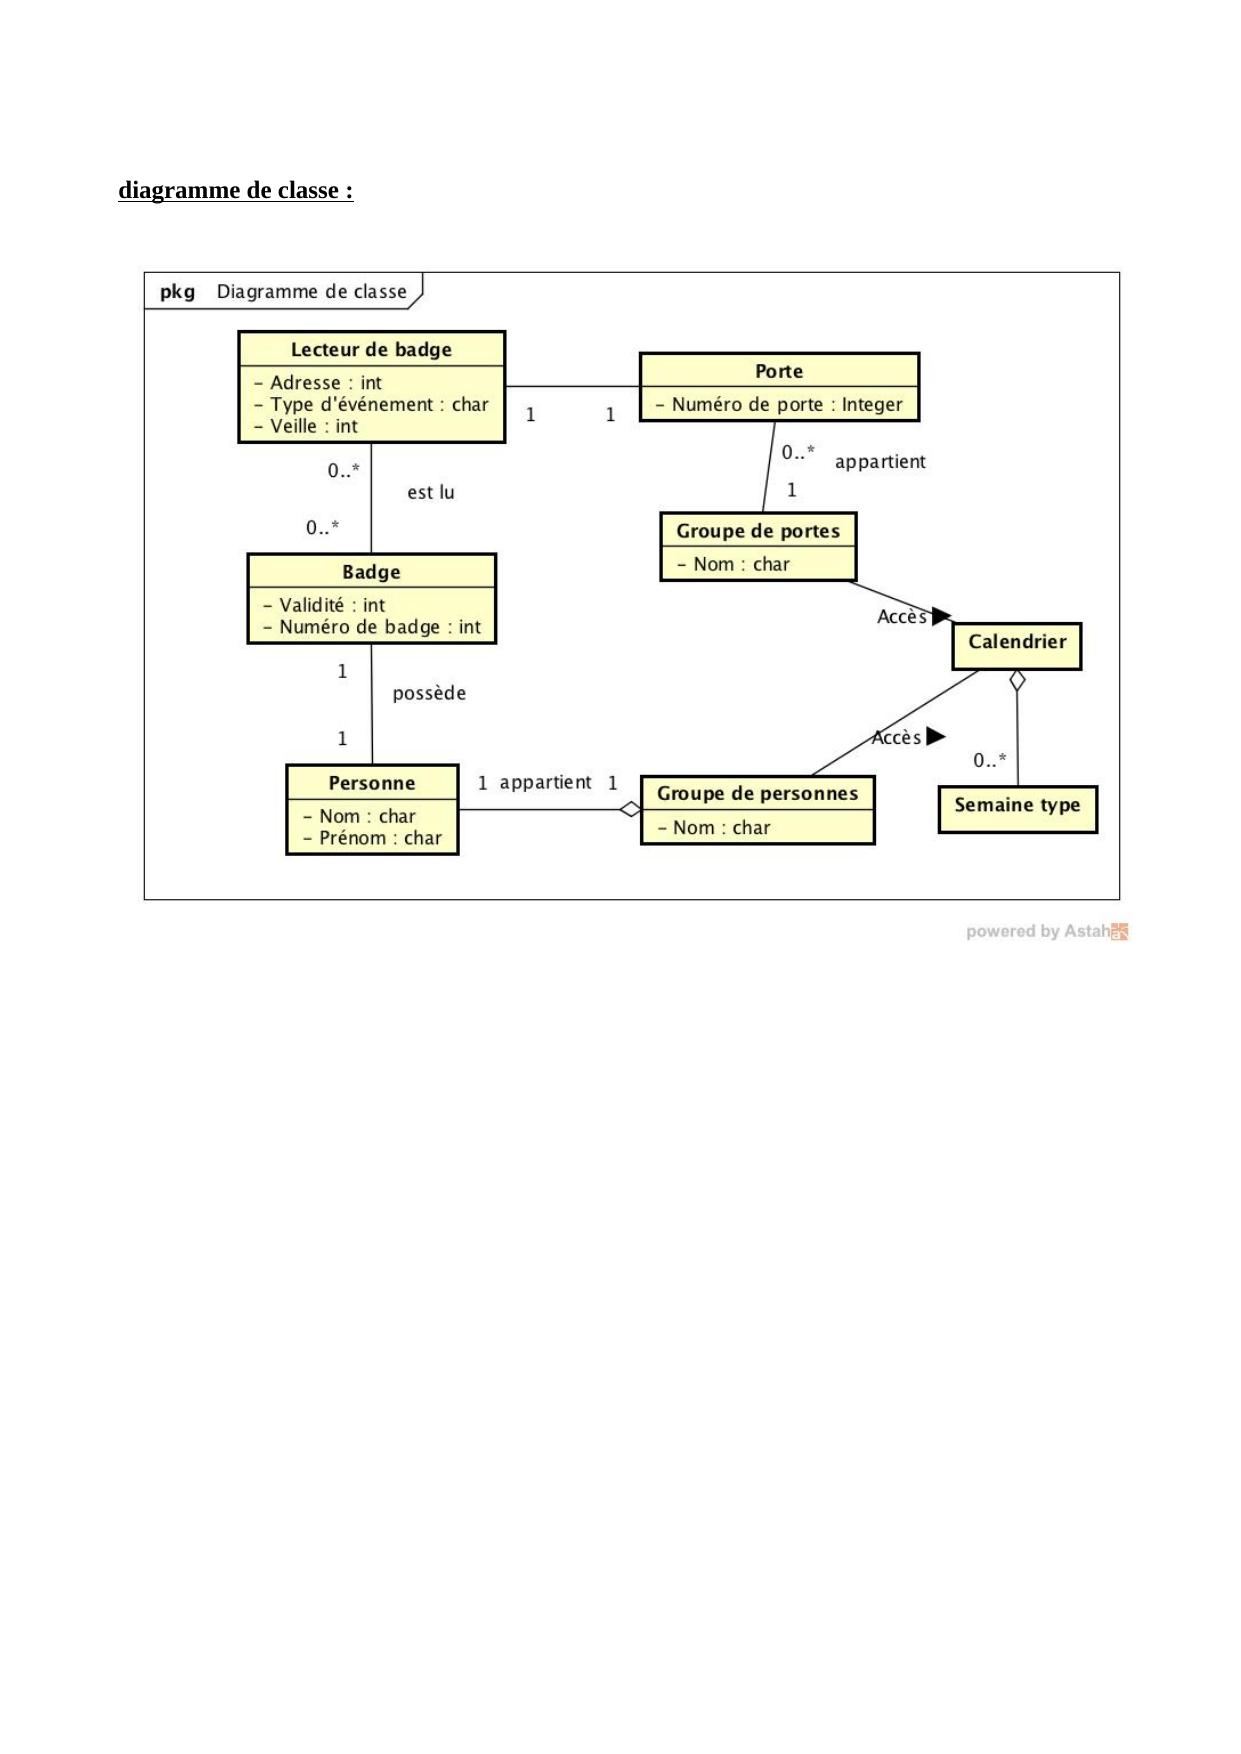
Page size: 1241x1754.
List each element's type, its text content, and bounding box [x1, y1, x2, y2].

picture [129, 257, 1134, 946]
text diagramme de classe : [118, 176, 1122, 204]
